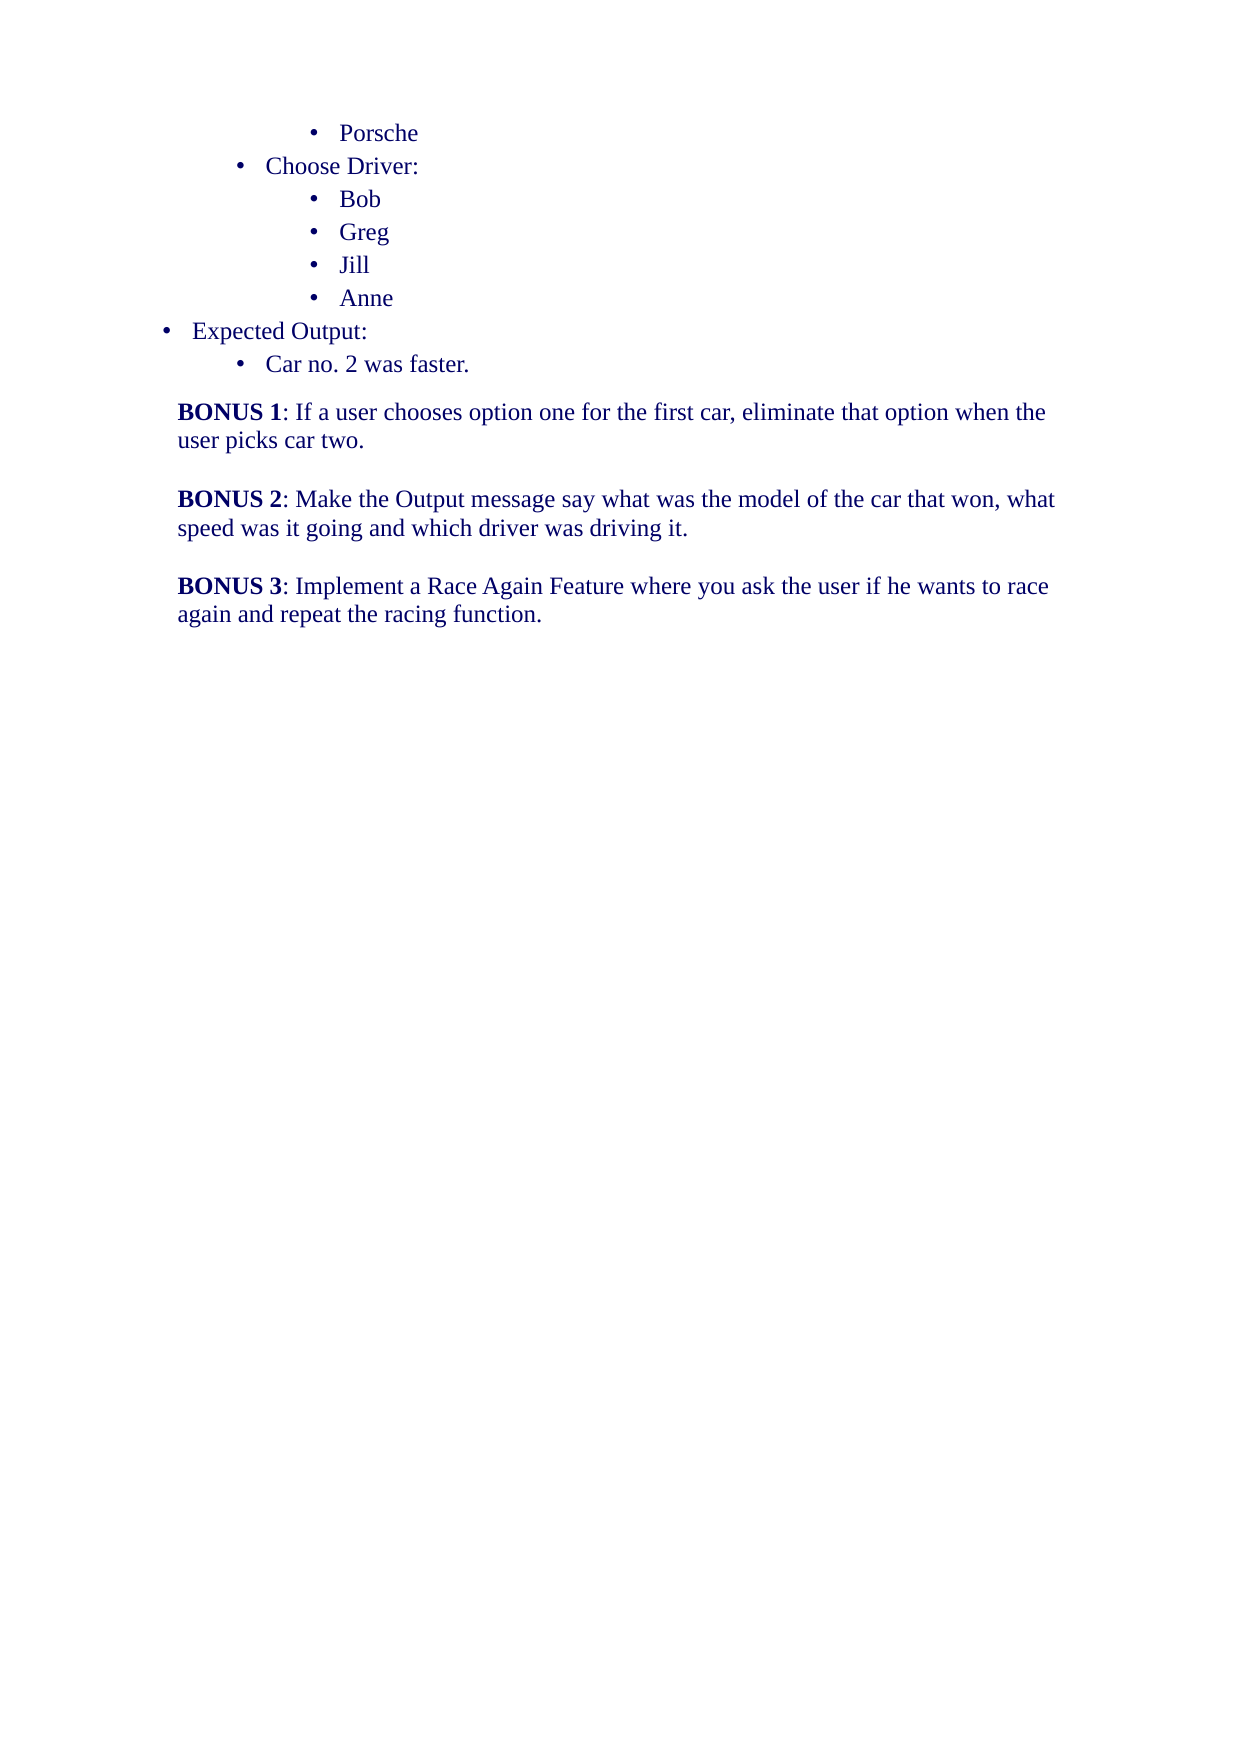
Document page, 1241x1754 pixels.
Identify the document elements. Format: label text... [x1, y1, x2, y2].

list Expected Output: [162, 316, 1122, 345]
list Bob [309, 184, 1122, 213]
text BONUS 2: Make the Output message say what was the model of the car that won, what speed was it going and which driver was driving it. [177, 484, 1063, 541]
text BONUS 3: Implement a Race Again Feature where you ask the user if he wants to race again and repeat the racing function. [177, 571, 1063, 628]
list Car no. 2 was faster. [236, 349, 1122, 378]
list Greg [309, 217, 1122, 246]
list Choose Driver: [236, 151, 1122, 180]
list Anne [309, 283, 1122, 312]
list Porsche [309, 118, 1122, 147]
text BONUS 1: If a user chooses option one for the first car, eliminate that option when the user picks car two. [177, 397, 1063, 454]
list Jill [309, 250, 1122, 279]
